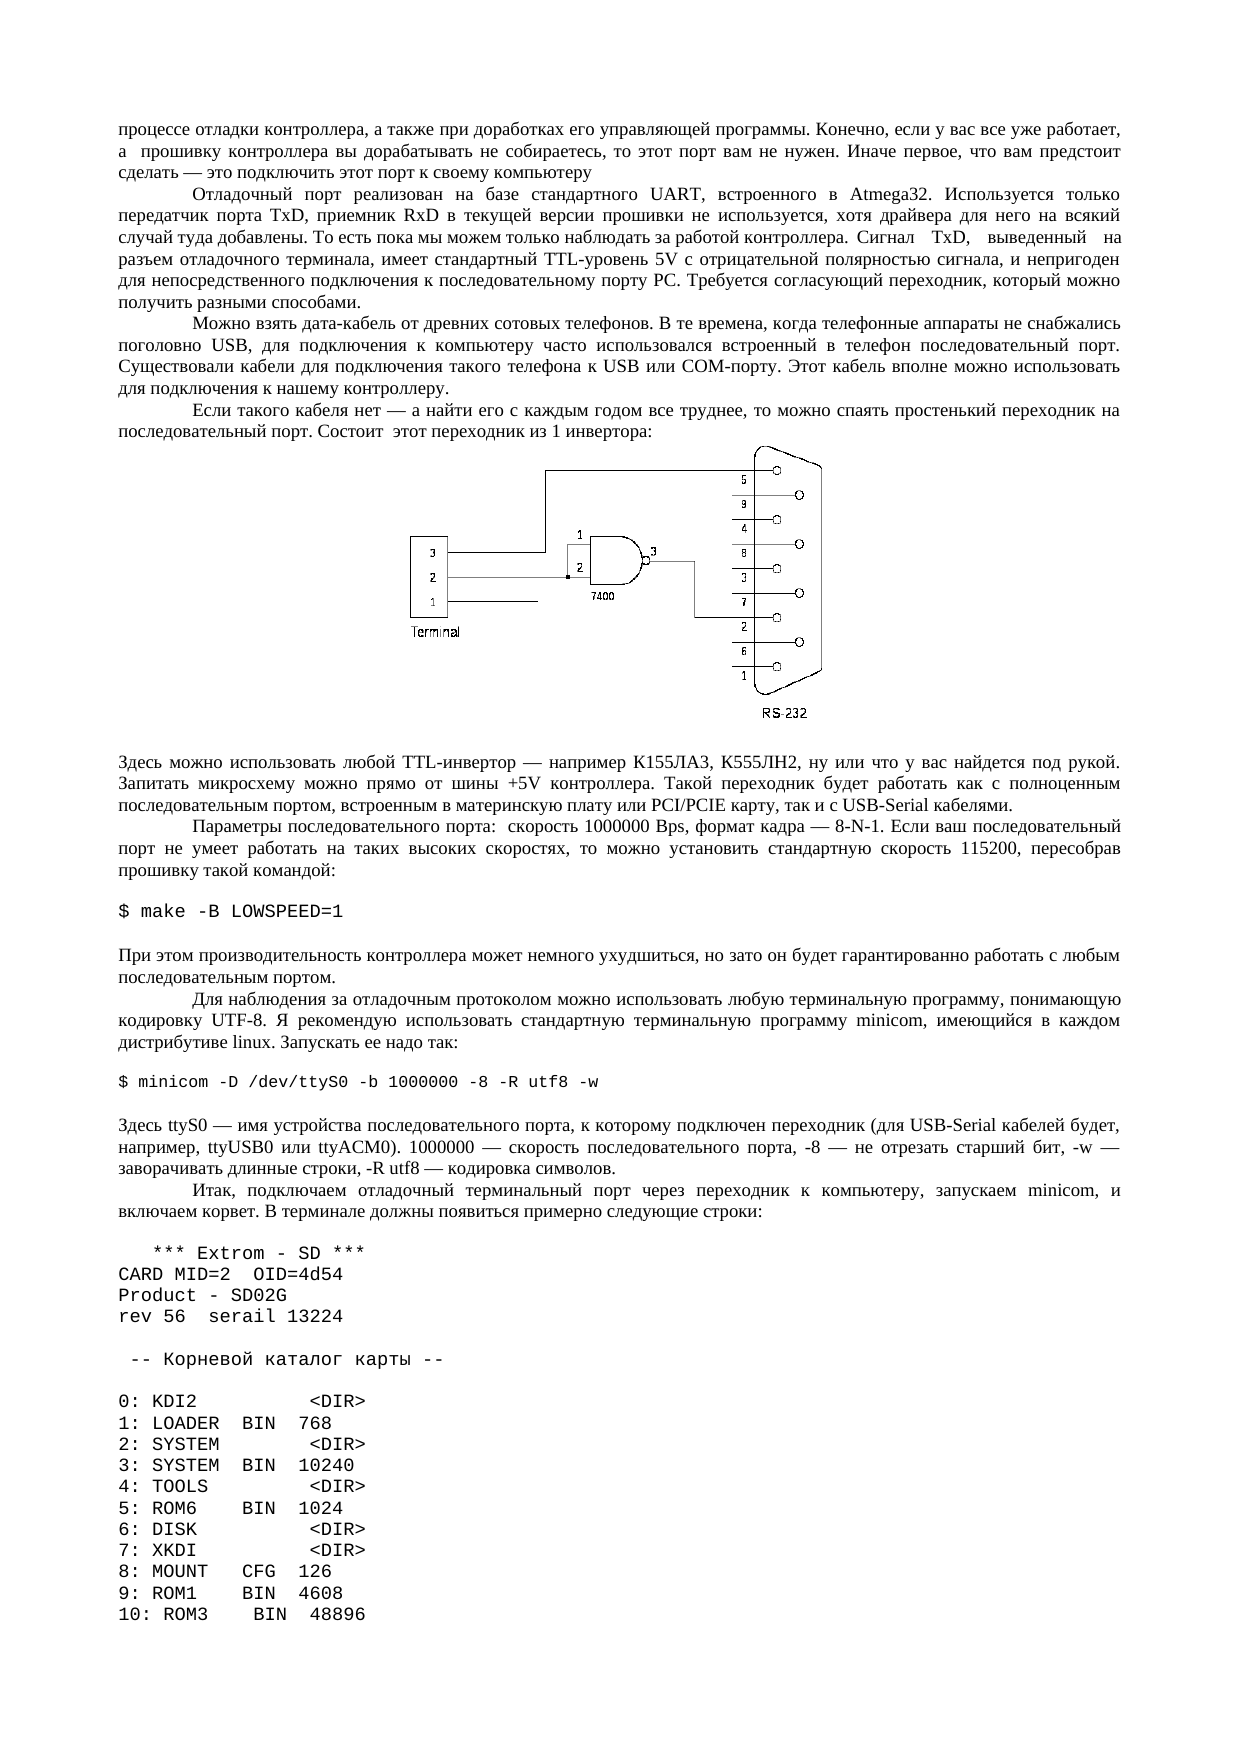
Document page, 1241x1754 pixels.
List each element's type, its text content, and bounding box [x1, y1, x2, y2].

text Параметры последовательного порта: скорость 1000000 Bps, формат кадра — 8-N-1. Если ваш последовательный порт не умеет работать на таких высоких скоростях, то можно установить стандартную скорость 115200, пересобрав прошивку такой командой: [118, 815, 1122, 880]
text 8: MOUNT CFG 126 [118, 1562, 1122, 1583]
text Здесь можно использовать любой TTL-инвертор — например К155ЛА3, К555ЛН2, ну или что у вас найдется под рукой. Запитать микросхему можно прямо от шины +5V контроллера. Такой переходник будет работать как с полноценным последовательным портом, встроенным в материнскую плату или PCI/PCIE карту, так и с USB-Serial кабелями. [118, 751, 1122, 815]
text 3: SYSTEM BIN 10240 [118, 1456, 1122, 1477]
text CARD MID=2 OID=4d54 [118, 1265, 1122, 1286]
text 6: DISK <DIR> [118, 1520, 1122, 1541]
text 1: LOADER BIN 768 [118, 1413, 1122, 1435]
text Итак, подключаем отладочный терминальный порт через переходник к компьютеру, запускаем minicom, и включаем корвет. В терминале должны появиться примерно следующие строки: [118, 1179, 1122, 1222]
text 10: ROM3 BIN 48896 [118, 1605, 1122, 1626]
text *** Extrom - SD *** [118, 1243, 1122, 1265]
text Можно взять дата-кабель от древних сотовых телефонов. В те времена, когда телефонные аппараты не снабжались поголовно USB, для подключения к компьютеру часто использовался встроенный в телефон последовательный порт. Существовали кабели для подключения такого телефона к USB или COM-порту. Этот кабель вполне можно использовать для подключения к нашему контроллеру. [118, 312, 1122, 398]
text 4: TOOLS <DIR> [118, 1477, 1122, 1498]
text Если такого кабеля нет — а найти его с каждым годом все труднее, то можно спаять простенький переходник на последовательный порт. Состоит этот переходник из 1 инвертора: [118, 398, 1122, 442]
text $ minicom -D /dev/ttyS0 -b 1000000 -8 -R utf8 -w [118, 1074, 1122, 1093]
text 7: XKDI <DIR> [118, 1541, 1122, 1562]
text 9: ROM1 BIN 4608 [118, 1583, 1122, 1605]
text 0: KDI2 <DIR> [118, 1392, 1122, 1413]
text Отладочный порт реализован на базе стандартного UART, встроенного в Atmega32. Используется только передатчик порта TxD, приемник RxD в текущей версии прошивки не используется, хотя драйвера для него на всякий случай туда добавлены. То есть пока мы можем только наблюдать за работой контроллера. Сигнал TxD, выведенный на разъем отладочного терминала, имеет стандартный TTL-уровень 5V с отрицательной полярностью сигнала, и непригоден для непосредственного подключения к последовательному порту PC. Требуется согласующий переходник, который можно получить разными способами. [118, 183, 1122, 312]
text 5: ROM6 BIN 1024 [118, 1498, 1122, 1520]
text 2: SYSTEM <DIR> [118, 1435, 1122, 1456]
picture [406, 441, 835, 720]
text Здесь ttyS0 — имя устройства последовательного порта, к которому подключен переходник (для USB-Serial кабелей будет, например, ttyUSB0 или ttyACM0). 1000000 — скорость последовательного порта, -8 — не отрезать старший бит, -w — заворачивать длинные строки, -R utf8 — кодировка символов. [118, 1114, 1122, 1179]
text Для наблюдения за отладочным протоколом можно использовать любую терминальную программу, понимающую кодировку UTF-8. Я рекомендую использовать стандартную терминальную программу minicom, имеющийся в каждом дистрибутиве linux. Запускать ее надо так: [118, 987, 1122, 1052]
text процессе отладки контроллера, а также при доработках его управляющей программы. Конечно, если у вас все уже работает, а прошивку контроллера вы дорабатывать не собираетесь, то этот порт вам не нужен. Иначе первое, что вам предстоит сделать — это подключить этот порт к своему компьютеру [118, 118, 1122, 183]
text Product - SD02G [118, 1286, 1122, 1307]
text -- Корневой каталог карты -- [118, 1350, 1122, 1371]
text При этом производительность контроллера может немного ухудшиться, но зато он будет гарантированно работать с любым последовательным портом. [118, 944, 1122, 987]
text rev 56 serail 13224 [118, 1307, 1122, 1328]
text $ make -B LOWSPEED=1 [118, 902, 1122, 923]
